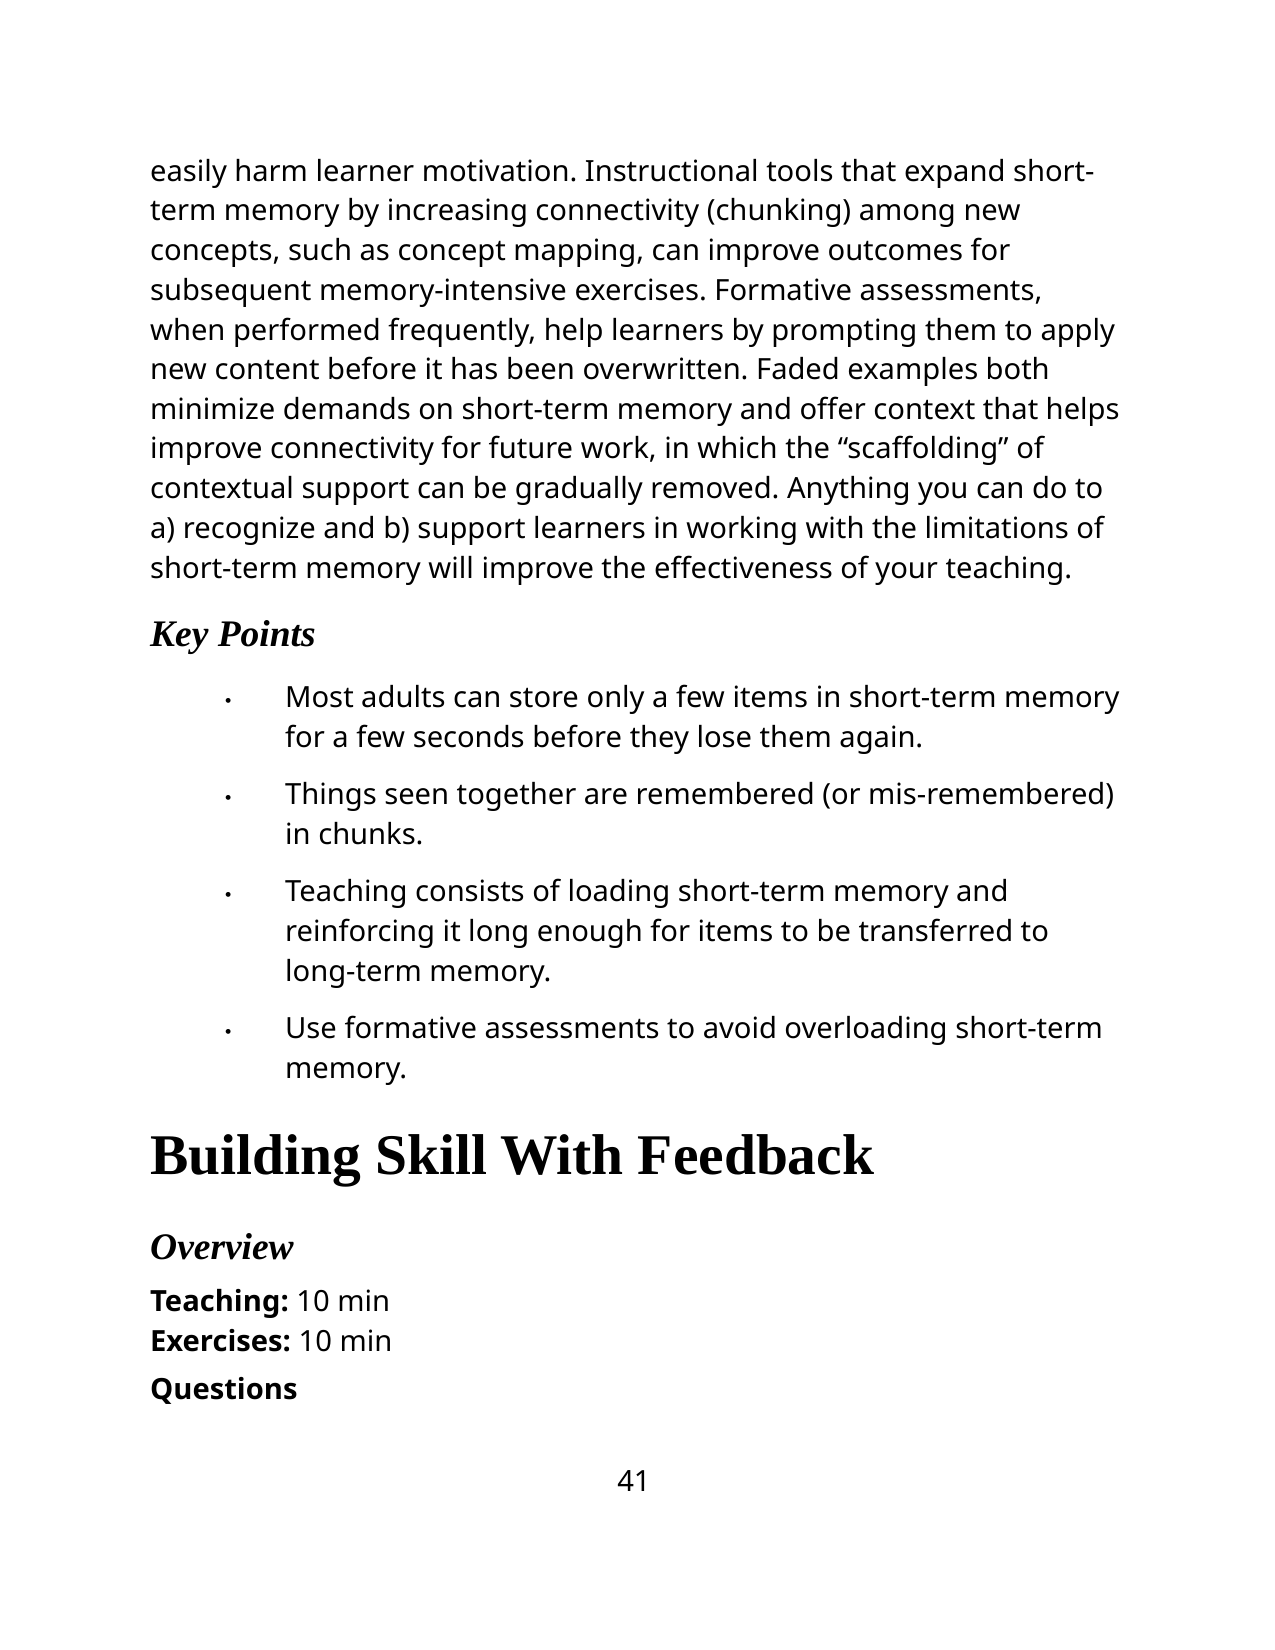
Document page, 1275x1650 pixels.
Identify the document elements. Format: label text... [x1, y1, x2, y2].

text Teaching: 10 min Exercises: 10 min [150, 1280, 1125, 1360]
list Most adults can store only a few items in short-term memory for a few seconds before they lose them again. [225, 676, 1125, 756]
list Teaching consists of loading short-term memory and reinforcing it long enough for items to be transferred to long-term memory. [225, 871, 1125, 990]
list Things seen together are remembered (or mis-remembered) in chunks. [225, 773, 1125, 853]
subtitle Building Skill With Feedback [150, 1121, 1125, 1187]
subtitle Key Points [150, 612, 1125, 655]
text Questions [150, 1369, 1125, 1408]
text easily harm learner motivation. Instructional tools that expand short-term memory by increasing connectivity (chunking) among new concepts, such as concept mapping, can improve outcomes for subsequent memory-intensive exercises. Formative assessments, when performed frequently, help learners by prompting them to apply new content before it has been overwritten. Faded examples both minimize demands on short-term memory and offer context that helps improve connectivity for future work, in which the “scaffolding” of contextual support can be gradually removed. Anything you can do to a) recognize and b) support learners in working with the limitations of short-term memory will improve the effectiveness of your teaching. [150, 150, 1125, 587]
list Use formative assessments to avoid overloading short-term memory. [225, 1008, 1125, 1087]
subtitle Overview [150, 1225, 1125, 1268]
